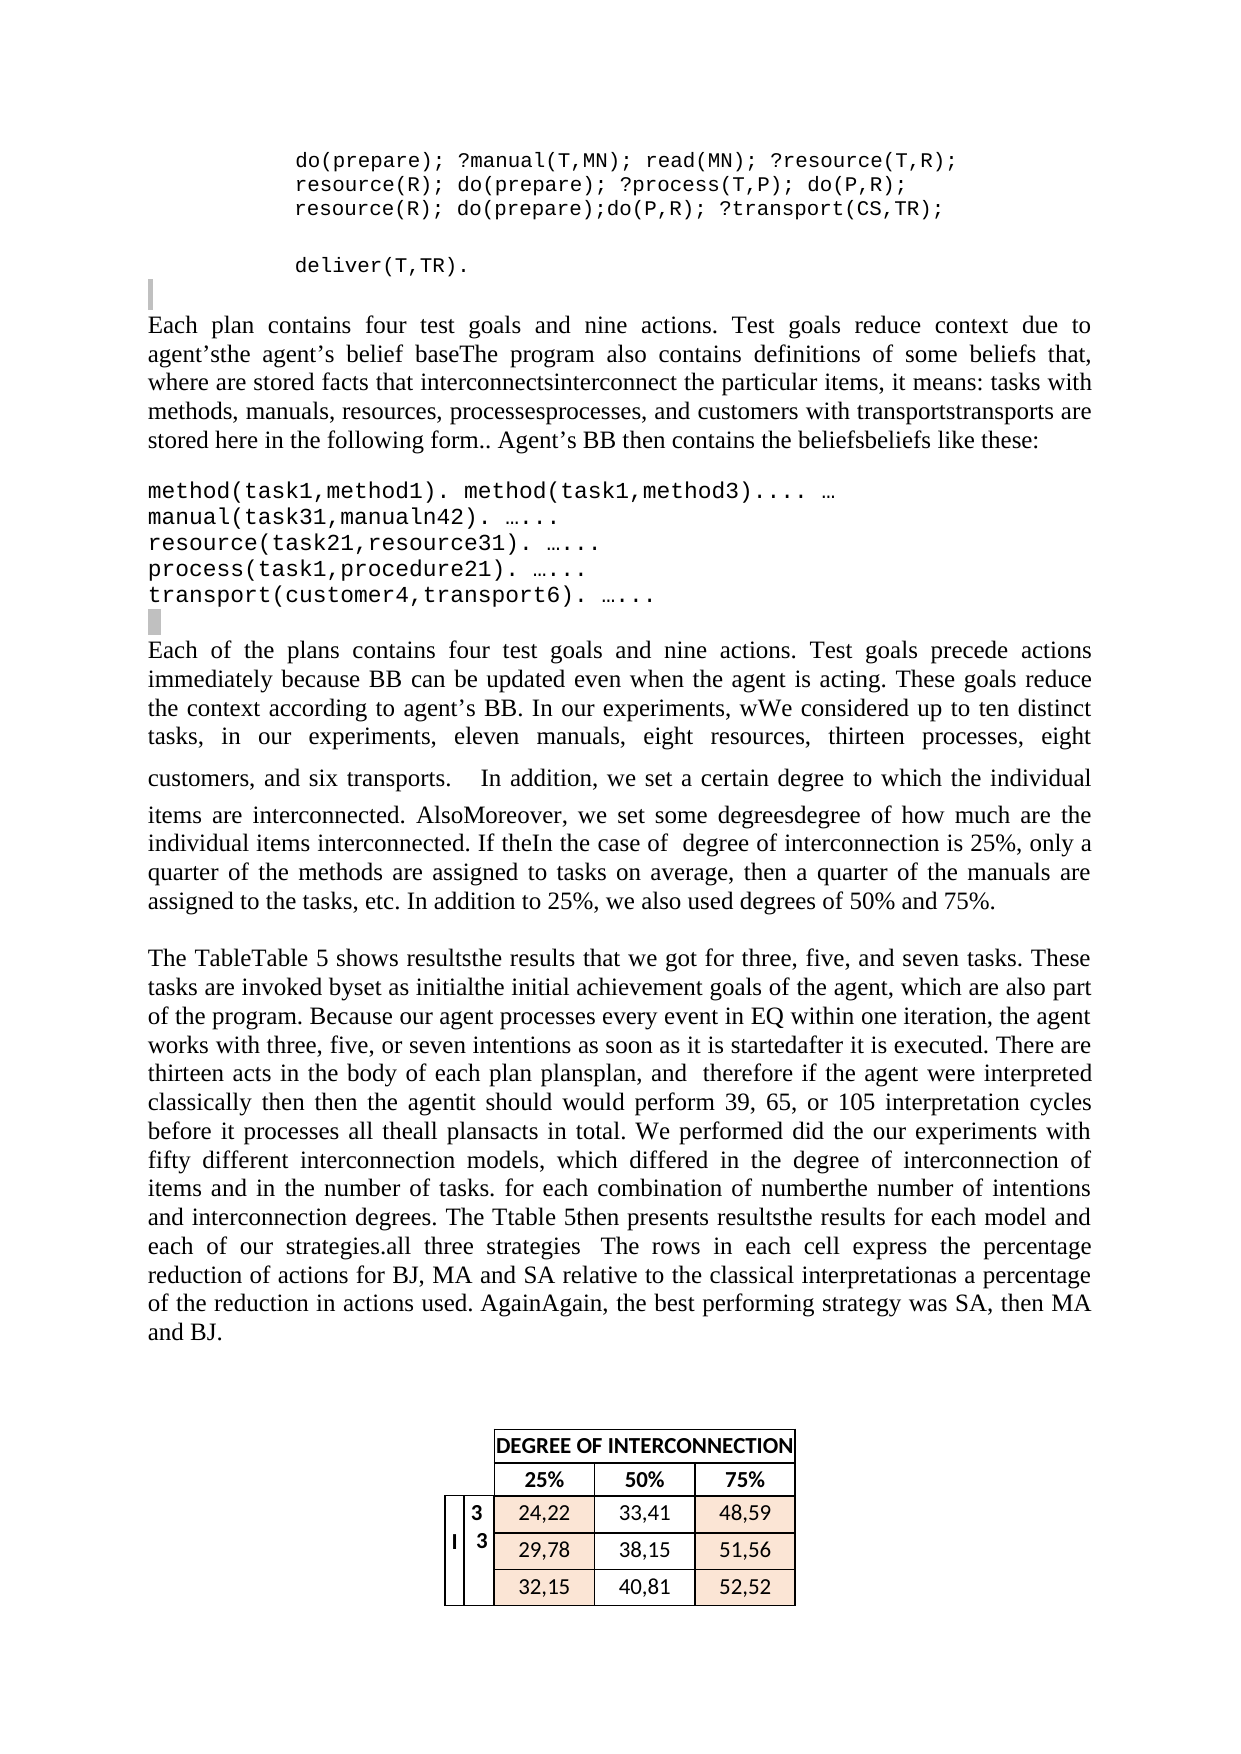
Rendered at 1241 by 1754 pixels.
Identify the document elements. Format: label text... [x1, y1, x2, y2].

text process(task1,procedure21). …... [148, 557, 1093, 583]
text resource(R); do(prepare); ?process(T,P); do(P,R); [221, 174, 1093, 198]
text manual(task31,manualn42). …... [148, 506, 1093, 531]
table_header [445, 1429, 464, 1462]
table_cell 51,56 [696, 1534, 794, 1569]
text The TableTable 5 shows resultsthe results that we got for three, five, and seven tasks. These tasks are invoked byset as initialthe initial achievement goals of the agent, which are also part of the program. Because our agent processes every event in EQ within one iteration, the agent works with three, five, or seven intentions as soon as it is startedafter it is executed. There are thirteen acts in the body of each plan plansplan, and therefore if the agent were interpreted classically then then the agentit should would perform 39, 65, or 105 interpretation cycles before it processes all theall plansacts in total. We performed did the our experiments with fifty different interconnection models, which differed in the degree of interconnection of items and in the number of tasks. for each combination of numberthe number of intentions and interconnection degrees. The Ttable 5then presents resultsthe results for each model and each of our strategies.all three strategies The rows in each cell express the percentage reduction of actions for BJ, MA and SA relative to the classical interpretationas a percentage of the reduction in actions used. AgainAgain, the best performing strategy was SA, then MA and BJ. [148, 943, 1093, 1346]
table_cell [445, 1462, 464, 1495]
table_cell 40,81 [595, 1570, 694, 1605]
text method(task1,method1). method(task1,method3).... … [148, 479, 1093, 506]
table_cell 24,22 [495, 1497, 594, 1532]
text resource(R); do(prepare);do(P,R); ?transport(CS,TR); [221, 198, 1093, 221]
text transport(customer4,transport6). …... [148, 583, 1093, 609]
table_cell I [446, 1496, 463, 1605]
text Each plan contains four test goals and nine actions. Test goals reduce context due to agent’sthe agent’s belief baseThe program also contains definitions of some beliefs that, where are stored facts that interconnectsinterconnect the particular items, it means: tasks with methods, manuals, resources, processesprocesses, and customers with transportstransports are stored here in the following form.. Agent’s BB then contains the beliefsbeliefs like these: [148, 310, 1093, 454]
table_cell [464, 1462, 494, 1495]
text resource(task21,resource31). …... [148, 531, 1093, 557]
table_cell 52,52 [696, 1570, 794, 1605]
table_header [464, 1429, 494, 1462]
table_cell 3 3 [465, 1496, 493, 1605]
text Each of the plans contains four test goals and nine actions. Test goals precede actions immediately because BB can be updated even when the agent is acting. These goals reduce the context according to agent’s BB. In our experiments, wWe considered up to ten distinct tasks, in our experiments, eleven manuals, eight resources, thirteen processes, eight customers, and six transports. In addition, we set a certain degree to which the individual items are interconnected. AlsoMoreover, we set some degreesdegree of how much are the individual items interconnected. If theIn the case of degree of interconnection is 25%, only a quarter of the methods are assigned to tasks on average, then a quarter of the manuals are assigned to the tasks, etc. In addition to 25%, we also used degrees of 50% and 75%. [148, 635, 1093, 915]
table_header DEGREE OF INTERCONNECTION [495, 1430, 794, 1462]
table_cell 75% [696, 1464, 794, 1495]
table_cell 25% [495, 1464, 594, 1495]
table_cell 50% [595, 1464, 694, 1495]
text do(prepare); ?manual(T,MN); read(MN); ?resource(T,R); [148, 148, 1093, 174]
table_cell 38,15 [595, 1534, 694, 1569]
table_cell 33,41 [595, 1497, 694, 1532]
table_cell 48,59 [696, 1497, 794, 1532]
text deliver(T,TR). [221, 250, 1093, 279]
table_cell 29,78 [495, 1534, 594, 1569]
table_cell 32,15 [495, 1570, 594, 1605]
